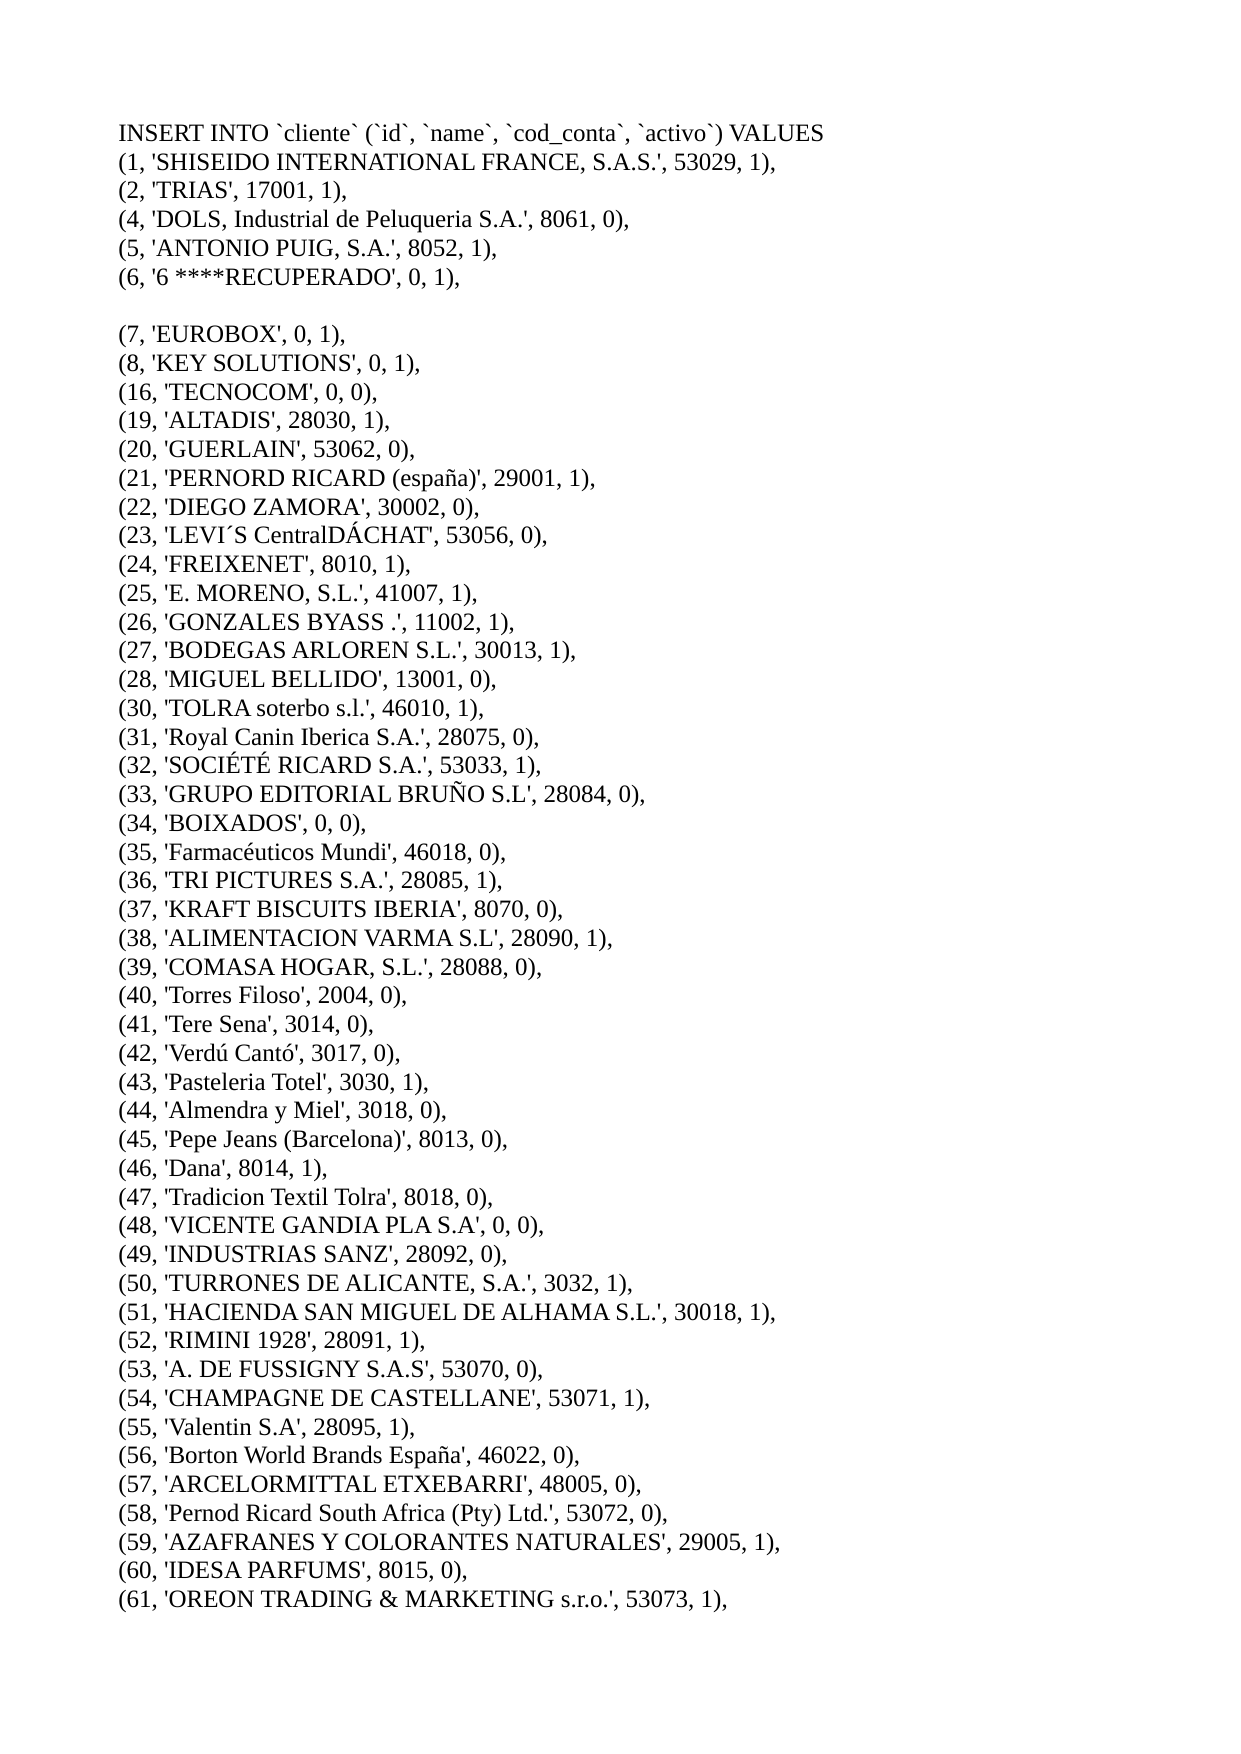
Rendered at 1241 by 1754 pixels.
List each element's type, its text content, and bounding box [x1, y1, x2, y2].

text (41, 'Tere Sena', 3014, 0), [118, 1009, 1122, 1038]
text (6, '6 ****RECUPERADO', 0, 1), [118, 262, 1122, 291]
text (57, 'ARCELORMITTAL ETXEBARRI', 48005, 0), [118, 1469, 1122, 1498]
text (46, 'Dana', 8014, 1), [118, 1153, 1122, 1182]
text (22, 'DIEGO ZAMORA', 30002, 0), [118, 492, 1122, 521]
text (37, 'KRAFT BISCUITS IBERIA', 8070, 0), [118, 894, 1122, 923]
text (50, 'TURRONES DE ALICANTE, S.A.', 3032, 1), [118, 1268, 1122, 1297]
text (54, 'CHAMPAGNE DE CASTELLANE', 53071, 1), [118, 1383, 1122, 1412]
text (4, 'DOLS, Industrial de Peluqueria S.A.', 8061, 0), [118, 204, 1122, 233]
text (45, 'Pepe Jeans (Barcelona)', 8013, 0), [118, 1124, 1122, 1153]
text (20, 'GUERLAIN', 53062, 0), [118, 434, 1122, 463]
text (30, 'TOLRA soterbo s.l.', 46010, 1), [118, 693, 1122, 722]
text (48, 'VICENTE GANDIA PLA S.A', 0, 0), [118, 1211, 1122, 1239]
text (28, 'MIGUEL BELLIDO', 13001, 0), [118, 664, 1122, 693]
text (21, 'PERNORD RICARD (españa)', 29001, 1), [118, 463, 1122, 492]
text (43, 'Pasteleria Totel', 3030, 1), [118, 1067, 1122, 1096]
text (26, 'GONZALES BYASS .', 11002, 1), [118, 607, 1122, 636]
text (25, 'E. MORENO, S.L.', 41007, 1), [118, 578, 1122, 607]
text (52, 'RIMINI 1928', 28091, 1), [118, 1326, 1122, 1354]
text (23, 'LEVI´S CentralDÁCHAT', 53056, 0), [118, 521, 1122, 549]
text (49, 'INDUSTRIAS SANZ', 28092, 0), [118, 1239, 1122, 1268]
text (38, 'ALIMENTACION VARMA S.L', 28090, 1), [118, 923, 1122, 952]
text (51, 'HACIENDA SAN MIGUEL DE ALHAMA S.L.', 30018, 1), [118, 1297, 1122, 1326]
text (5, 'ANTONIO PUIG, S.A.', 8052, 1), [118, 233, 1122, 262]
text (44, 'Almendra y Miel', 3018, 0), [118, 1096, 1122, 1124]
text (60, 'IDESA PARFUMS', 8015, 0), [118, 1556, 1122, 1584]
text (47, 'Tradicion Textil Tolra', 8018, 0), [118, 1182, 1122, 1211]
text (35, 'Farmacéuticos Mundi', 46018, 0), [118, 837, 1122, 866]
text (27, 'BODEGAS ARLOREN S.L.', 30013, 1), [118, 636, 1122, 664]
text (31, 'Royal Canin Iberica S.A.', 28075, 0), [118, 722, 1122, 751]
text (19, 'ALTADIS', 28030, 1), [118, 406, 1122, 434]
text (16, 'TECNOCOM', 0, 0), [118, 377, 1122, 406]
text (32, 'SOCIÉTÉ RICARD S.A.', 53033, 1), [118, 751, 1122, 779]
text (42, 'Verdú Cantó', 3017, 0), [118, 1038, 1122, 1067]
text (7, 'EUROBOX', 0, 1), [118, 319, 1122, 348]
text (58, 'Pernod Ricard South Africa (Pty) Ltd.', 53072, 0), [118, 1498, 1122, 1527]
text (53, 'A. DE FUSSIGNY S.A.S', 53070, 0), [118, 1354, 1122, 1383]
text (34, 'BOIXADOS', 0, 0), [118, 808, 1122, 837]
text (40, 'Torres Filoso', 2004, 0), [118, 981, 1122, 1009]
text (2, 'TRIAS', 17001, 1), [118, 176, 1122, 204]
text (33, 'GRUPO EDITORIAL BRUÑO S.L', 28084, 0), [118, 779, 1122, 808]
text INSERT INTO `cliente` (`id`, `name`, `cod_conta`, `activo`) VALUES [118, 118, 1122, 147]
text (59, 'AZAFRANES Y COLORANTES NATURALES', 29005, 1), [118, 1527, 1122, 1556]
text (61, 'OREON TRADING & MARKETING s.r.o.', 53073, 1), [118, 1584, 1122, 1613]
text (56, 'Borton World Brands España', 46022, 0), [118, 1441, 1122, 1469]
text (24, 'FREIXENET', 8010, 1), [118, 549, 1122, 578]
text (8, 'KEY SOLUTIONS', 0, 1), [118, 348, 1122, 377]
text (55, 'Valentin S.A', 28095, 1), [118, 1412, 1122, 1441]
text (39, 'COMASA HOGAR, S.L.', 28088, 0), [118, 952, 1122, 981]
text (1, 'SHISEIDO INTERNATIONAL FRANCE, S.A.S.', 53029, 1), [118, 147, 1122, 176]
text (36, 'TRI PICTURES S.A.', 28085, 1), [118, 866, 1122, 894]
